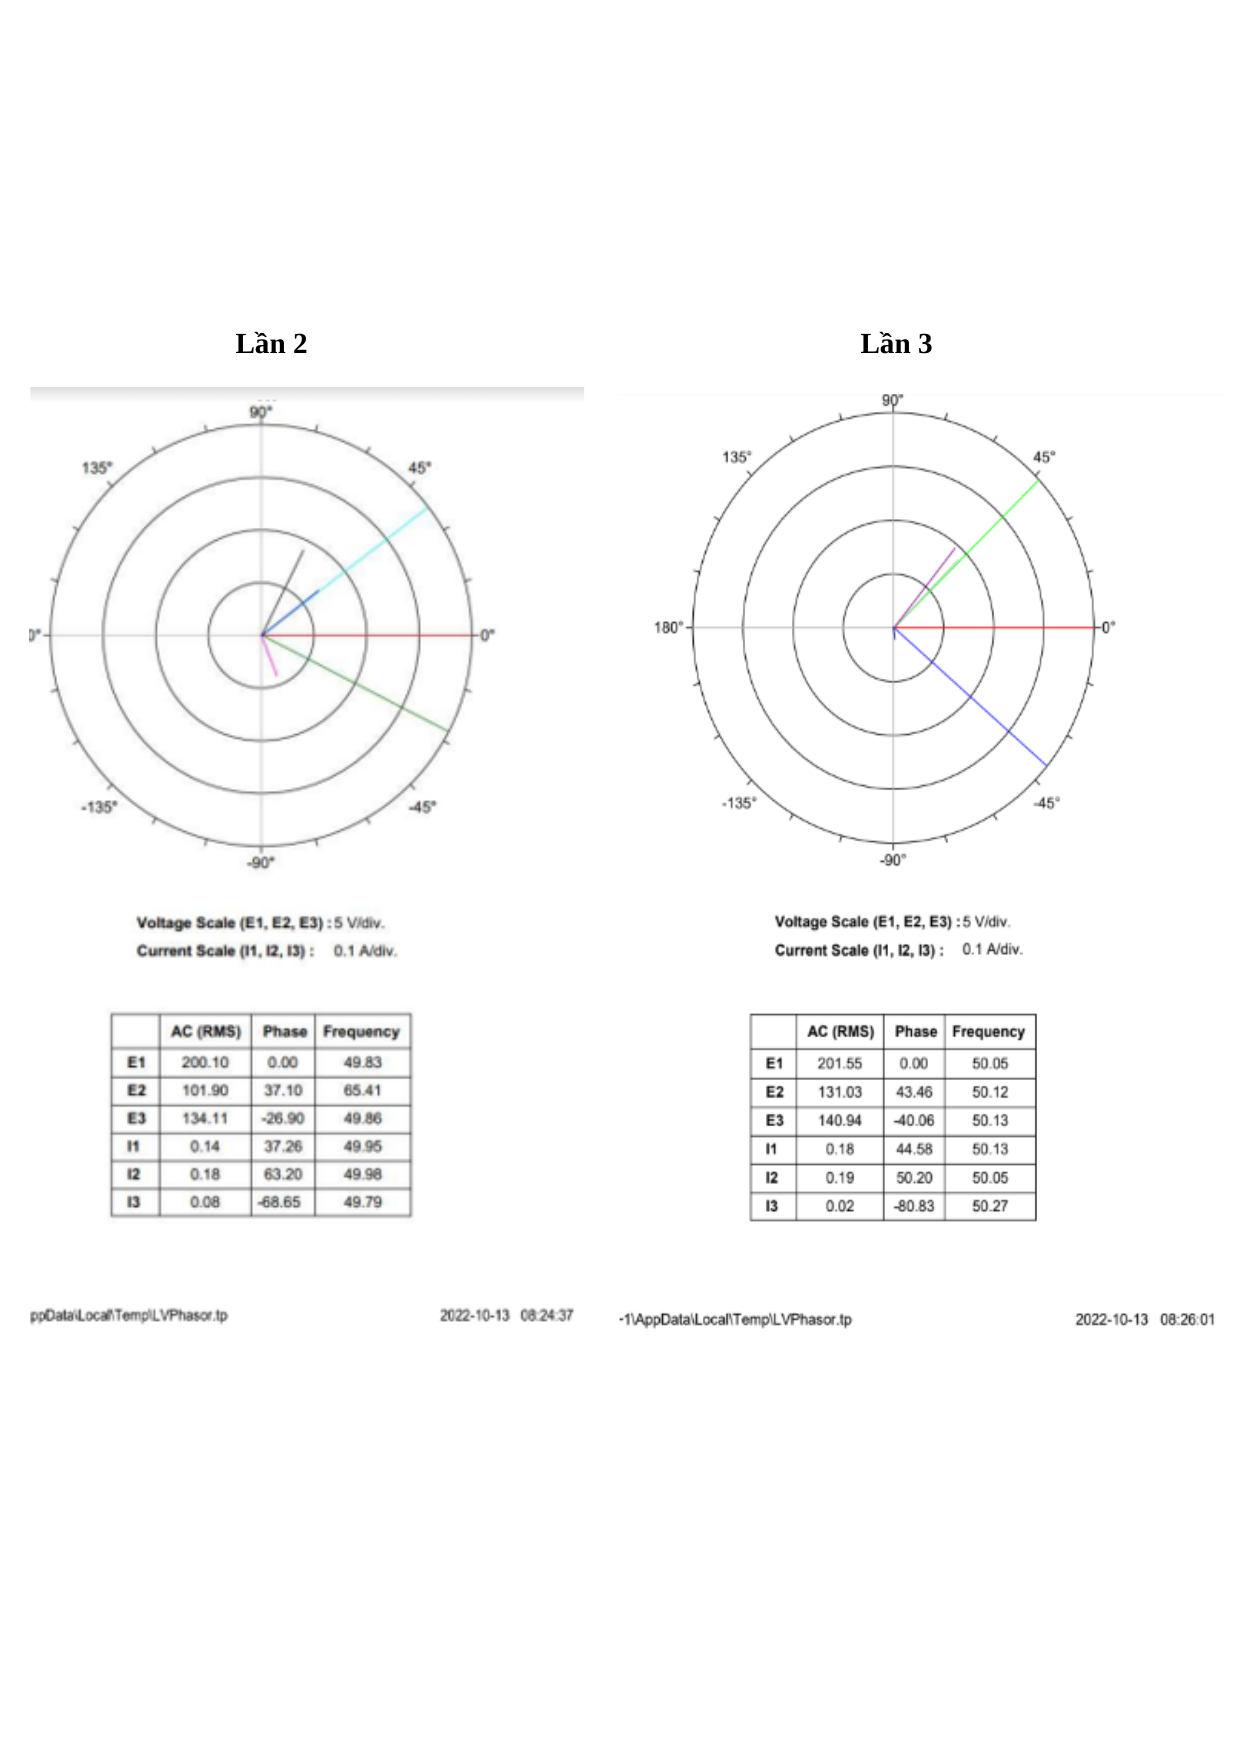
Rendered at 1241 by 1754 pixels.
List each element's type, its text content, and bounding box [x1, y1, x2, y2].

picture [29, 387, 585, 1331]
text Lần 2 Lần 3 [4, 326, 1236, 360]
picture [619, 394, 1226, 1332]
